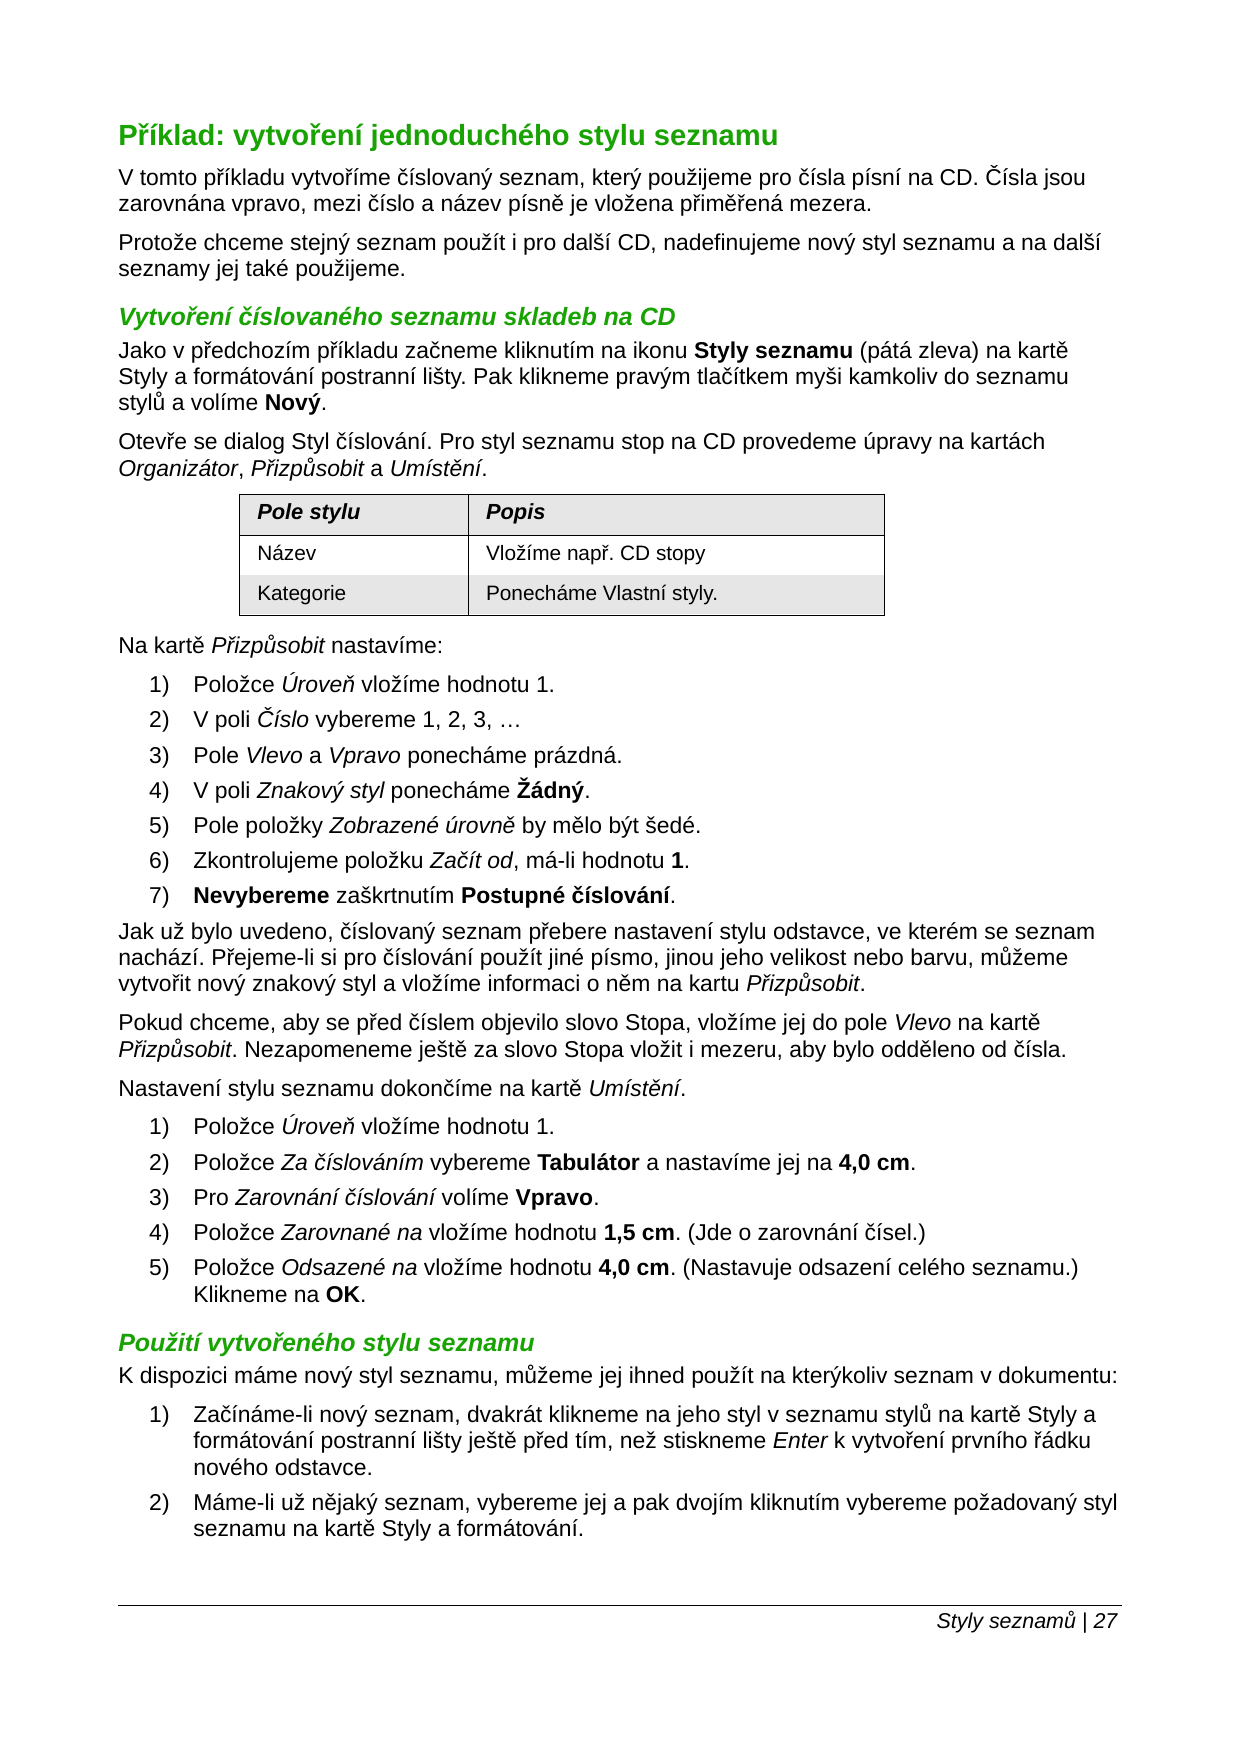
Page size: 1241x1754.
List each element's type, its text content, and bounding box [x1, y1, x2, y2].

list K dispozici máme nový styl seznamu, můžeme jej ihned použít na kterýkoliv seznam v dokumentu: [118, 1362, 1122, 1388]
subtitle Vytvoření číslovaného seznamu skladeb na CD [118, 302, 1122, 331]
list Položce Odsazené na vložíme hodnotu 4,0 cm. (Nastavuje odsazení celého seznamu.) Klikneme na OK. [169, 1254, 1122, 1307]
list Pole Vlevo a Vpravo ponecháme prázdná. [169, 742, 1122, 768]
list Položce Zarovnané na vložíme hodnotu 1,5 cm. (Jde o zarovnání čísel.) [169, 1219, 1122, 1245]
list Zkontrolujeme položku Začít od, má-li hodnotu 1. [169, 847, 1122, 874]
text Protože chceme stejný seznam použít i pro další CD, nadefinujeme nový styl seznamu a na další seznamy jej také použijeme. [118, 229, 1122, 281]
table_cell Ponecháme Vlastní styly. [469, 575, 884, 614]
list Máme-li už nějaký seznam, vybereme jej a pak dvojím kliknutím vybereme požadovaný styl seznamu na kartě Styly a formátování. [169, 1489, 1122, 1542]
text Jako v předchozím příkladu začneme kliknutím na ikonu Styly seznamu (pátá zleva) na kartě Styly a formátování postranní lišty. Pak klikneme pravým tlačítkem myši kamkoliv do seznamu stylů a volíme Nový. [118, 337, 1122, 416]
subtitle Použití vytvořeného stylu seznamu [118, 1327, 1122, 1356]
subtitle Příklad: vytvoření jednoduchého stylu seznamu [118, 118, 1122, 152]
list Pro Zarovnání číslování volíme Vpravo. [169, 1184, 1122, 1210]
text Otevře se dialog Styl číslování. Pro styl seznamu stop na CD provedeme úpravy na kartách Organizátor, Přizpůsobit a Umístění. [118, 428, 1122, 481]
text Jak už bylo uvedeno, číslovaný seznam přebere nastavení stylu odstavce, ve kterém se seznam nachází. Přejeme-li si pro číslování použít jiné písmo, jinou jeho velikost nebo barvu, můžeme vytvořit nový znakový styl a vložíme informaci o něm na kartu Přizpůsobit. [118, 918, 1122, 997]
table_cell Vložíme např. CD stopy [469, 536, 884, 575]
table_header Popis [469, 495, 884, 535]
list V poli Znakový styl ponecháme Žádný. [169, 777, 1122, 803]
list Položce Úroveň vložíme hodnotu 1. [169, 671, 1122, 698]
table_cell Kategorie [240, 575, 468, 614]
list Položce Za číslováním vybereme Tabulátor a nastavíme jej na 4,0 cm. [169, 1148, 1122, 1175]
list Nevybereme zaškrtnutím Postupné číslování. [169, 882, 1122, 909]
table_cell Název [240, 536, 468, 575]
table_header Pole stylu [240, 495, 468, 535]
list Začínáme-li nový seznam, dvakrát klikneme na jeho styl v seznamu stylů na kartě Styly a formátování postranní lišty ještě před tím, než stiskneme Enter k vytvoření prvního řádku nového odstavce. [169, 1401, 1122, 1480]
list Pole položky Zobrazené úrovně by mělo být šedé. [169, 812, 1122, 838]
text Pokud chceme, aby se před číslem objevilo slovo Stopa, vložíme jej do pole Vlevo na kartě Přizpůsobit. Nezapomeneme ještě za slovo Stopa vložit i mezeru, aby bylo odděleno od čísla. [118, 1009, 1122, 1062]
list Nastavení stylu seznamu dokončíme na kartě Umístění. [118, 1074, 1122, 1101]
text V tomto příkladu vytvoříme číslovaný seznam, který použijeme pro čísla písní na CD. Čísla jsou zarovnána vpravo, mezi číslo a název písně je vložena přiměřená mezera. [118, 163, 1122, 216]
list Položce Úroveň vložíme hodnotu 1. [169, 1113, 1122, 1140]
list V poli Číslo vybereme 1, 2, 3, … [169, 706, 1122, 733]
list Na kartě Přizpůsobit nastavíme: [118, 632, 1122, 659]
